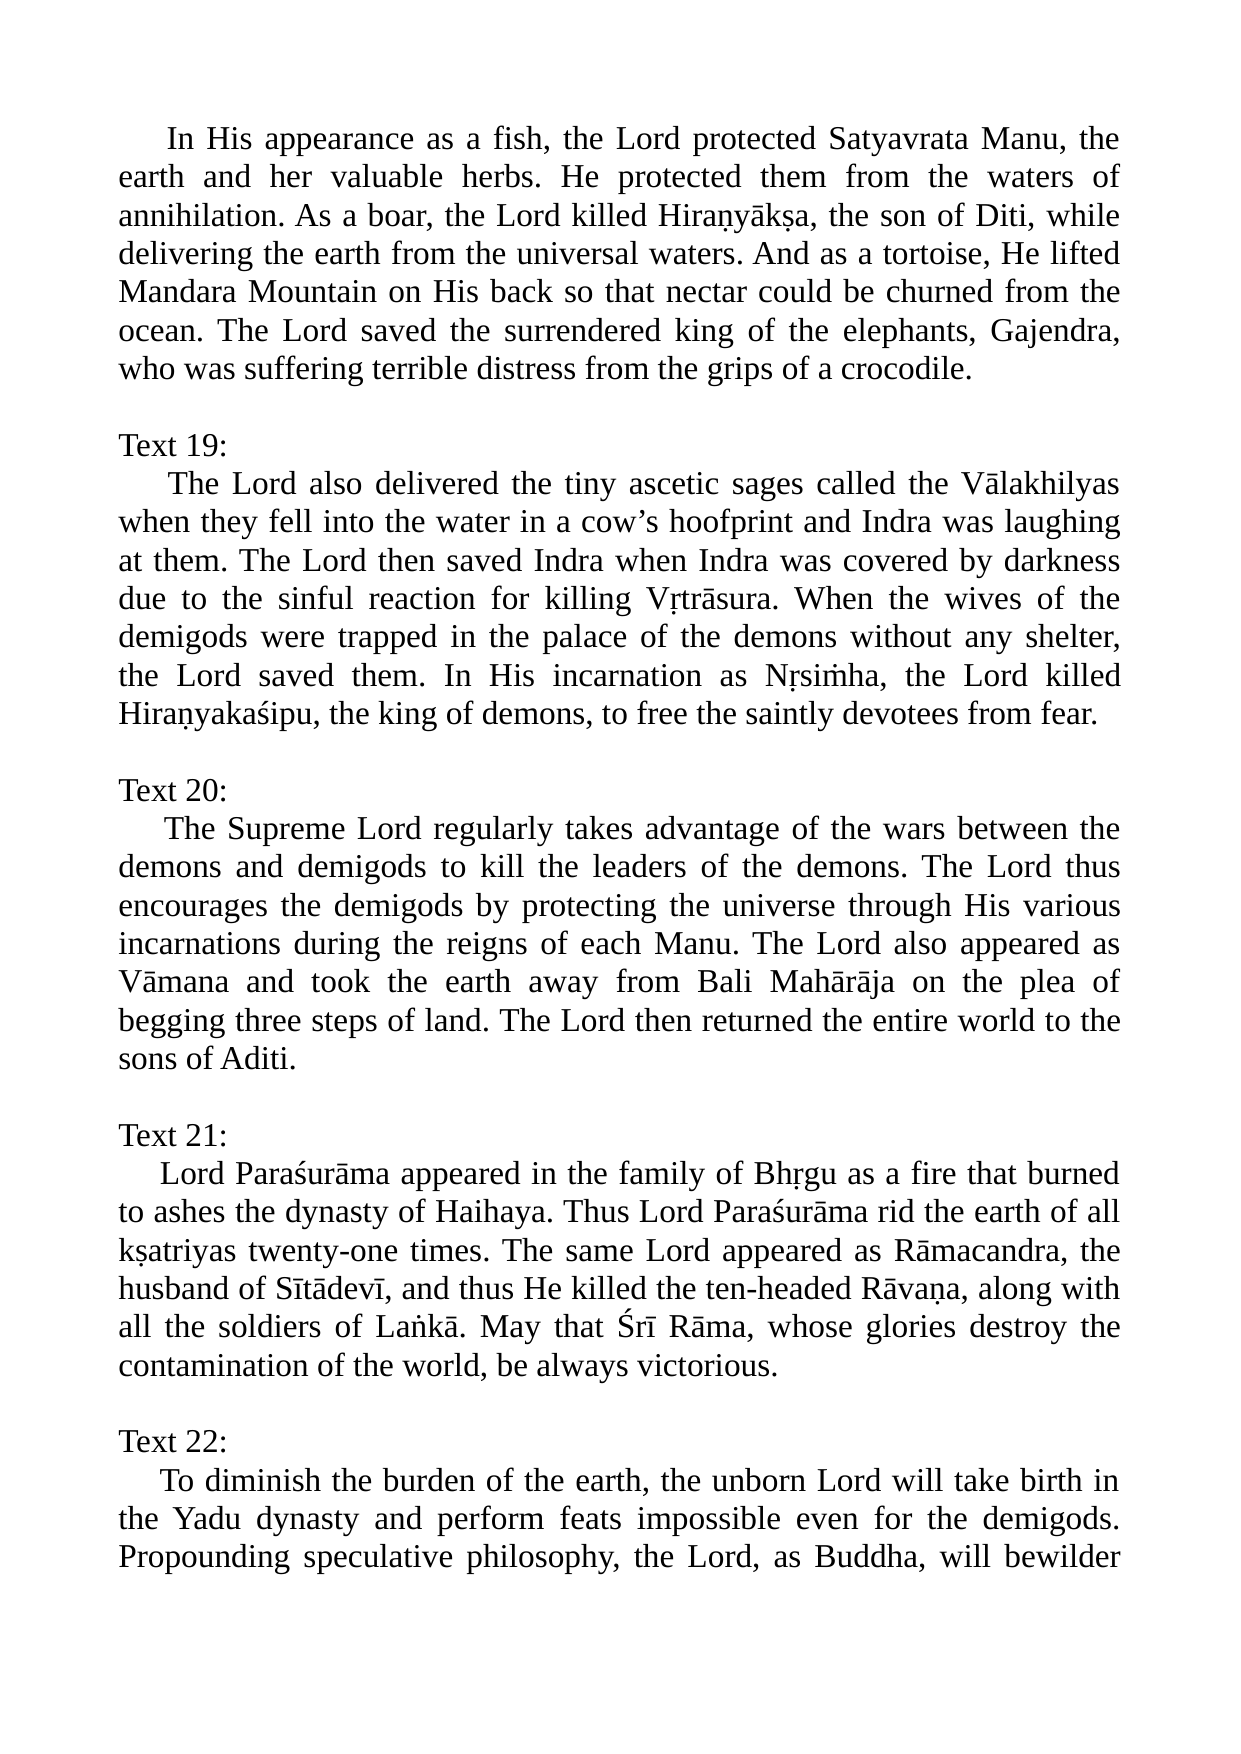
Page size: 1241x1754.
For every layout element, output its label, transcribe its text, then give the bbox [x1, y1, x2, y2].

text Lord Paraśurāma appeared in the family of Bhṛgu as a fire that burned to ashes the dynasty of Haihaya. Thus Lord Paraśurāma rid the earth of all kṣatriyas twenty-one times. The same Lord appeared as Rāmacandra, the husband of Sītādevī, and thus He killed the ten-headed Rāvaṇa, along with all the soldiers of Laṅkā. May that Śrī Rāma, whose glories destroy the contamination of the world, be always victorious. [118, 1153, 1122, 1383]
text Text 21: [118, 1115, 1122, 1153]
text Text 20: [118, 770, 1122, 808]
text The Lord also delivered the tiny ascetic sages called the Vālakhilyas when they fell into the water in a cow’s hoofprint and Indra was laughing at them. The Lord then saved Indra when Indra was covered by darkness due to the sinful reaction for killing Vṛtrāsura. When the wives of the demigods were trapped in the palace of the demons without any shelter, the Lord saved them. In His incarnation as Nṛsiṁha, the Lord killed Hiraṇyakaśipu, the king of demons, to free the saintly devotees from fear. [118, 463, 1122, 731]
text To diminish the burden of the earth, the unborn Lord will take birth in the Yadu dynasty and perform feats impossible even for the demigods. Propounding speculative philosophy, the Lord, as Buddha, will bewilder [118, 1460, 1122, 1575]
text In His appearance as a fish, the Lord protected Satyavrata Manu, the earth and her valuable herbs. He protected them from the waters of annihilation. As a boar, the Lord killed Hiraṇyākṣa, the son of Diti, while delivering the earth from the universal waters. And as a tortoise, He lifted Mandara Mountain on His back so that nectar could be churned from the ocean. The Lord saved the surrendered king of the elephants, Gajendra, who was suffering terrible distress from the grips of a crocodile. [118, 118, 1122, 386]
text Text 22: [118, 1421, 1122, 1460]
text The Supreme Lord regularly takes advantage of the wars between the demons and demigods to kill the leaders of the demons. The Lord thus encourages the demigods by protecting the universe through His various incarnations during the reigns of each Manu. The Lord also appeared as Vāmana and took the earth away from Bali Mahārāja on the plea of begging three steps of land. The Lord then returned the entire world to the sons of Aditi. [118, 808, 1122, 1076]
text Text 19: [118, 425, 1122, 463]
